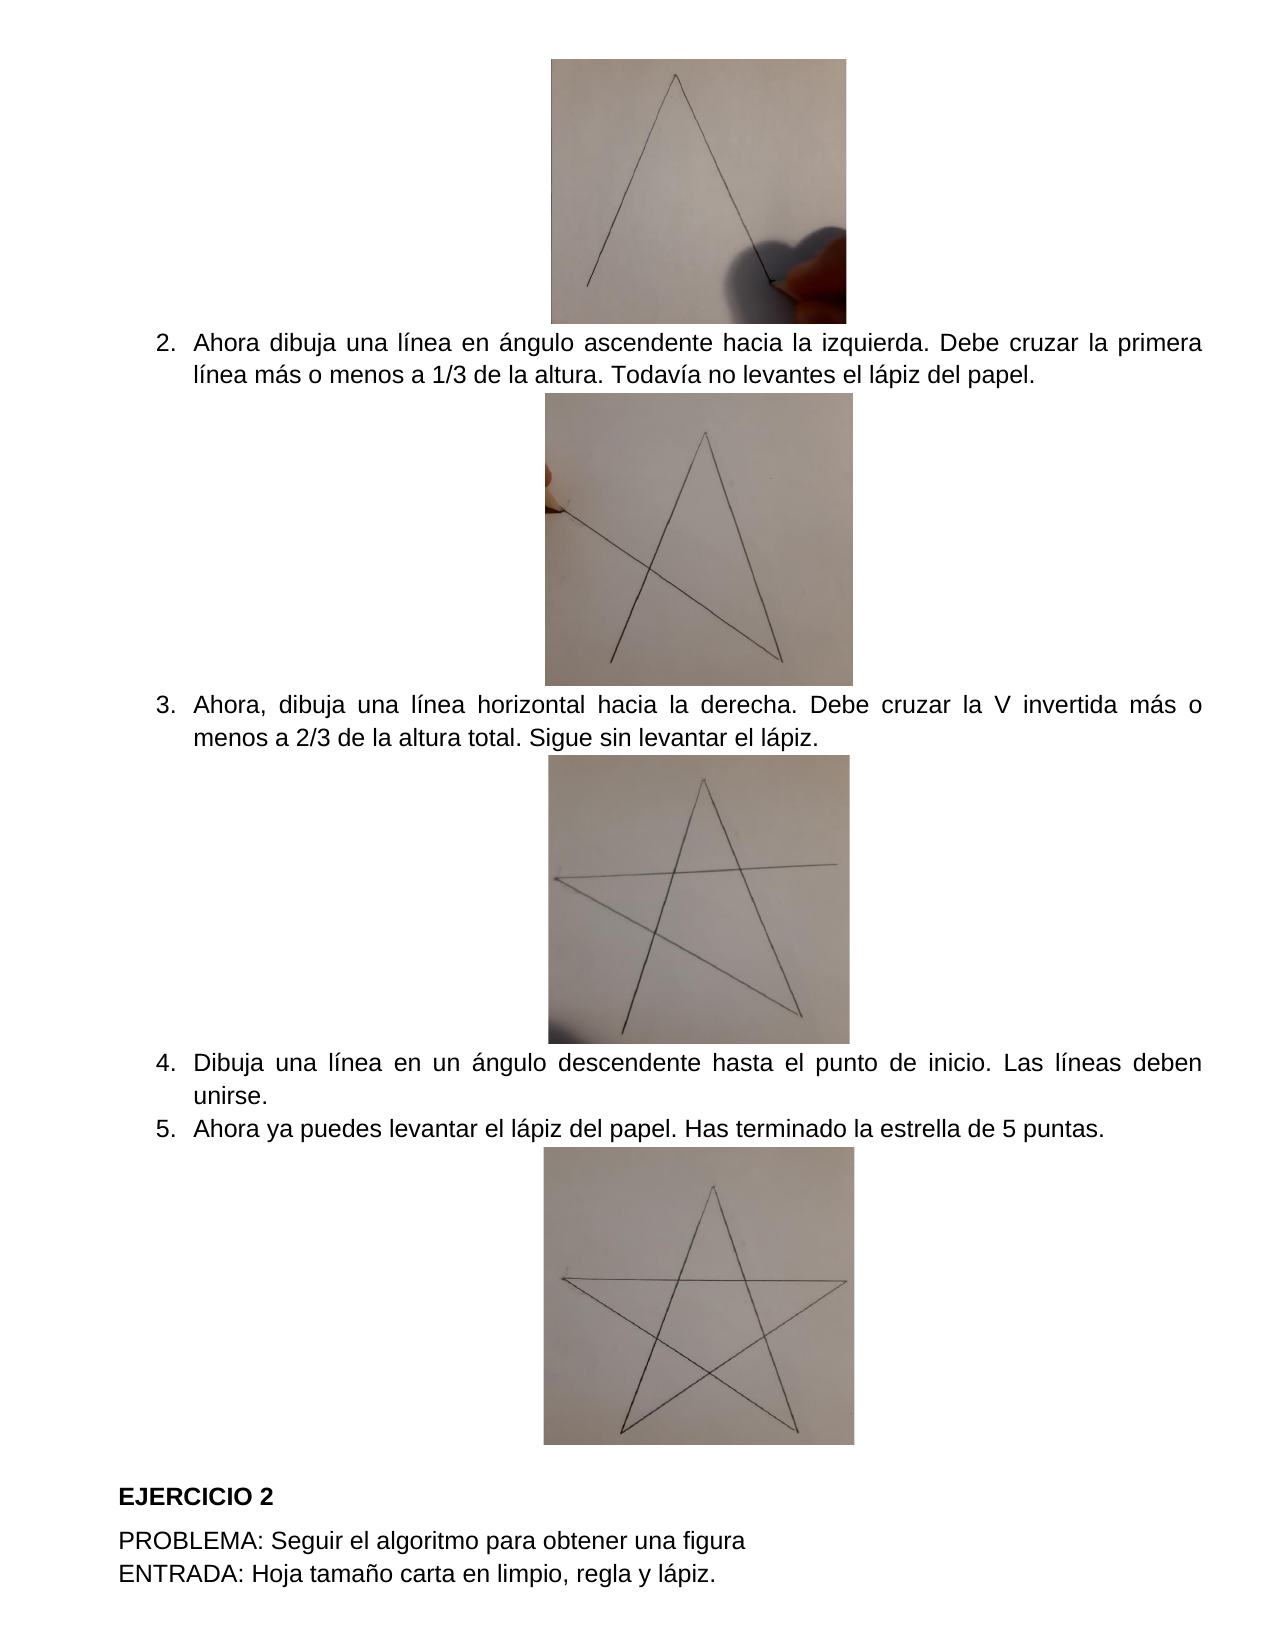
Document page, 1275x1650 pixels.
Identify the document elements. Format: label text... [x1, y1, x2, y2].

list Ahora, dibuja una línea horizontal hacia la derecha. Debe cruzar la V invertida más o menos a 2/3 de la altura total. Sigue sin levantar el lápiz. [156, 690, 1205, 752]
list Ahora dibuja una línea en ángulo ascendente hacia la izquierda. Debe cruzar la primera línea más o menos a 1/3 de la altura. Todavía no levantes el lápiz del papel. [156, 327, 1205, 389]
list Ahora ya puedes levantar el lápiz del papel. Has terminado la estrella de 5 puntas. [156, 1114, 1205, 1143]
text ENTRADA: Hoja tamaño carta en limpio, regla y lápiz. [118, 1559, 1205, 1588]
list Dibuja una línea en un ángulo descendente hasta el punto de inicio. Las líneas deben unirse. [156, 1048, 1205, 1110]
text PROBLEMA: Seguir el algoritmo para obtener una figura [118, 1526, 1205, 1555]
text EJERCICIO 2 [118, 1482, 1205, 1511]
